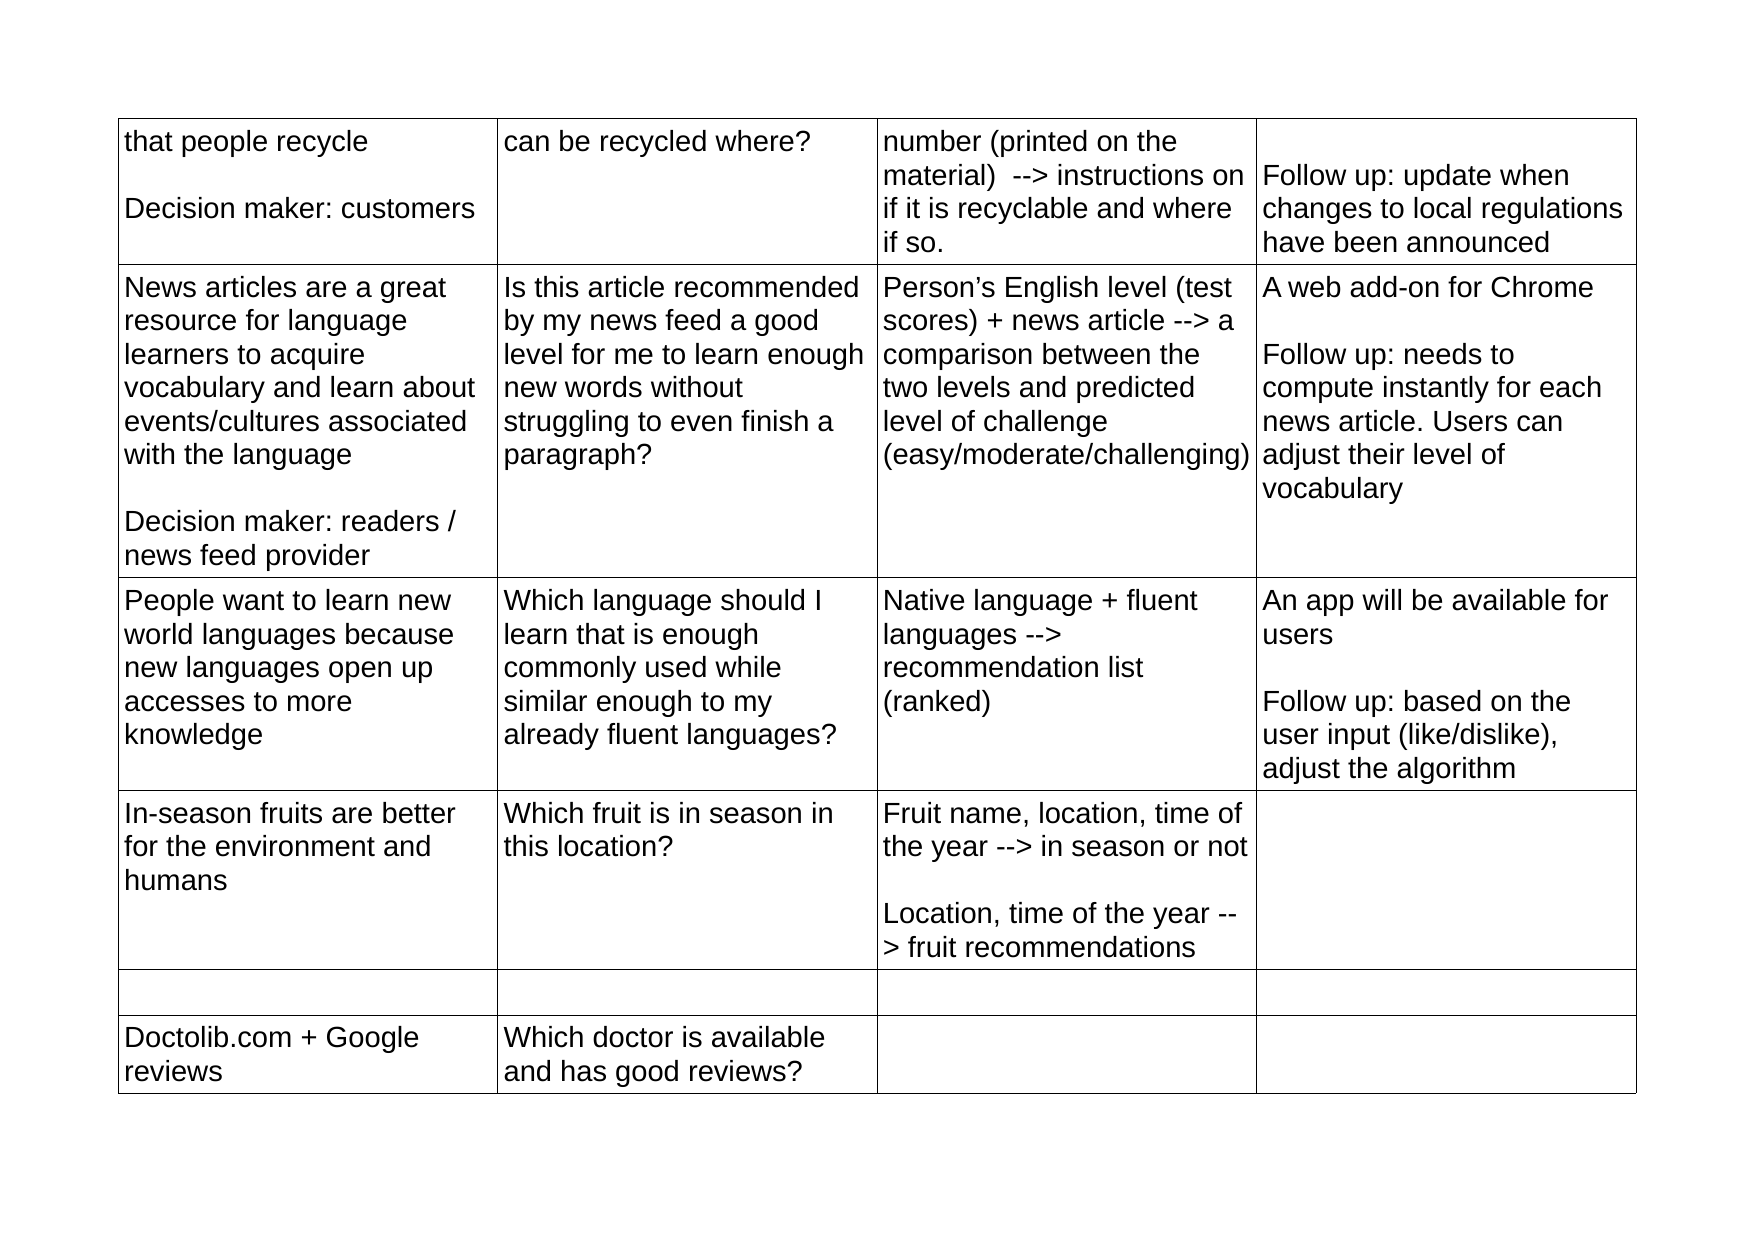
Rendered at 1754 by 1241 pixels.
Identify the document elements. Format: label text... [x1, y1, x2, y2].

table_cell can be recycled where? [498, 119, 877, 264]
table_cell [1257, 1016, 1636, 1093]
table_cell number (printed on the material) --> instructions on if it is recyclable and where if so. [878, 119, 1256, 264]
table_cell Fruit name, location, time of the year --> in season or not Location, time of the year --> fruit recommendations [878, 791, 1256, 969]
table_cell People want to learn new world languages because new languages open up accesses to more knowledge [119, 578, 497, 790]
table_cell News articles are a great resource for language learners to acquire vocabulary and learn about events/cultures associated with the language Decision maker: readers / news feed provider [119, 265, 497, 577]
table_cell In-season fruits are better for the environment and humans [119, 791, 497, 969]
table_cell A web add-on for Chrome Follow up: needs to compute instantly for each news article. Users can adjust their level of vocabulary [1257, 265, 1636, 577]
table_cell Which fruit is in season in this location? [498, 791, 877, 969]
table_cell [878, 970, 1256, 1014]
table_cell Which doctor is available and has good reviews? [498, 1016, 877, 1093]
table_cell Is this article recommended by my news feed a good level for me to learn enough new words without struggling to even finish a paragraph? [498, 265, 877, 577]
table_cell Native language + fluent languages --> recommendation list (ranked) [878, 578, 1256, 790]
table_cell [119, 970, 497, 1014]
table_cell Person’s English level (test scores) + news article --> a comparison between the two levels and predicted level of challenge (easy/moderate/challenging) [878, 265, 1256, 577]
table_cell that people recycle Decision maker: customers [119, 119, 497, 264]
table_cell [1257, 791, 1636, 969]
table_cell [878, 1016, 1256, 1093]
table_cell An app will be available for users Follow up: based on the user input (like/dislike), adjust the algorithm [1257, 578, 1636, 790]
table_cell Which language should I learn that is enough commonly used while similar enough to my already fluent languages? [498, 578, 877, 790]
table_cell Follow up: update when changes to local regulations have been announced [1257, 119, 1636, 264]
table_cell [498, 970, 877, 1014]
table_cell Doctolib.com + Google reviews [119, 1016, 497, 1093]
table_cell [1257, 970, 1636, 1014]
